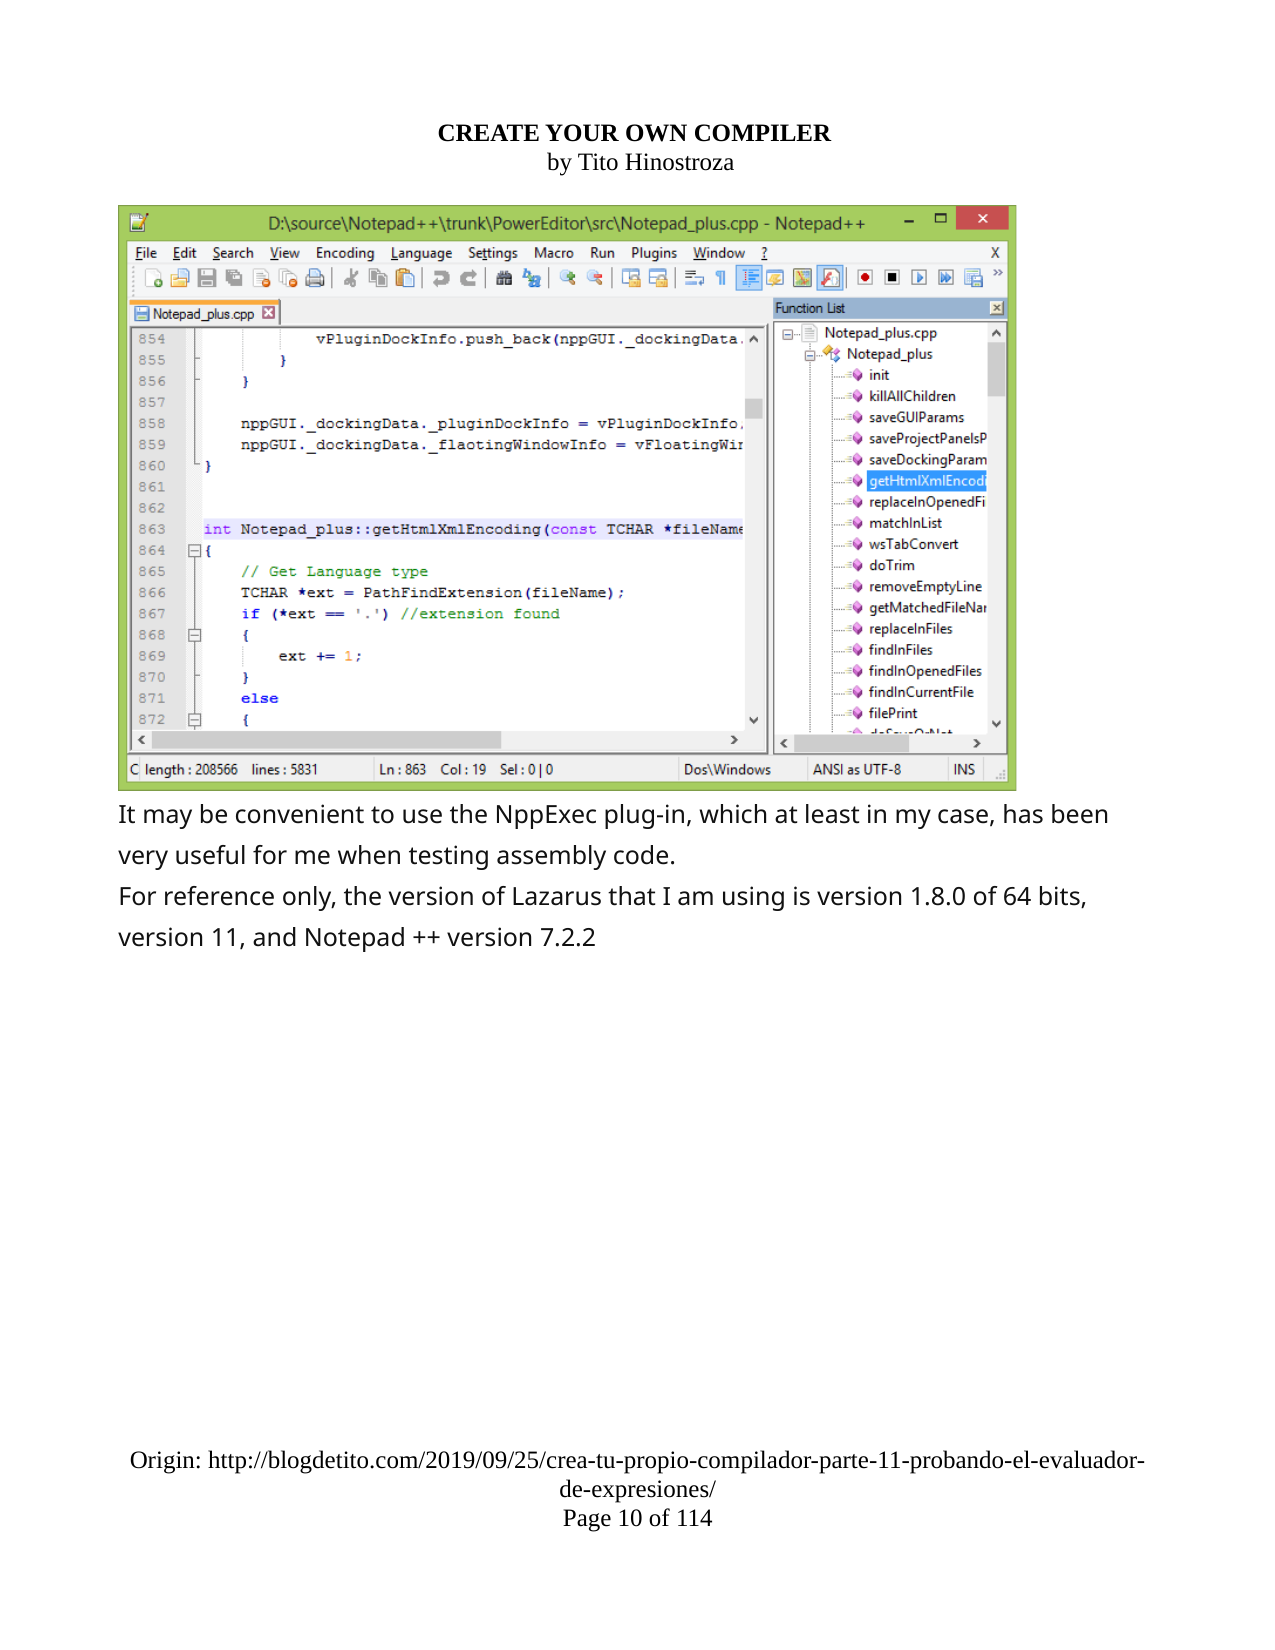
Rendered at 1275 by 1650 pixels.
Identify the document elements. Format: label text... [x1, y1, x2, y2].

text It may be convenient to use the NppExec plug-in, which at least in my case, has been very useful for me when testing assembly code. [118, 797, 1157, 872]
picture [118, 205, 1017, 791]
text For reference only, the version of Lazarus that I am using is version 1.8.0 of 64 bits, version 11, and Notepad ++ version 7.2.2 [118, 878, 1157, 953]
